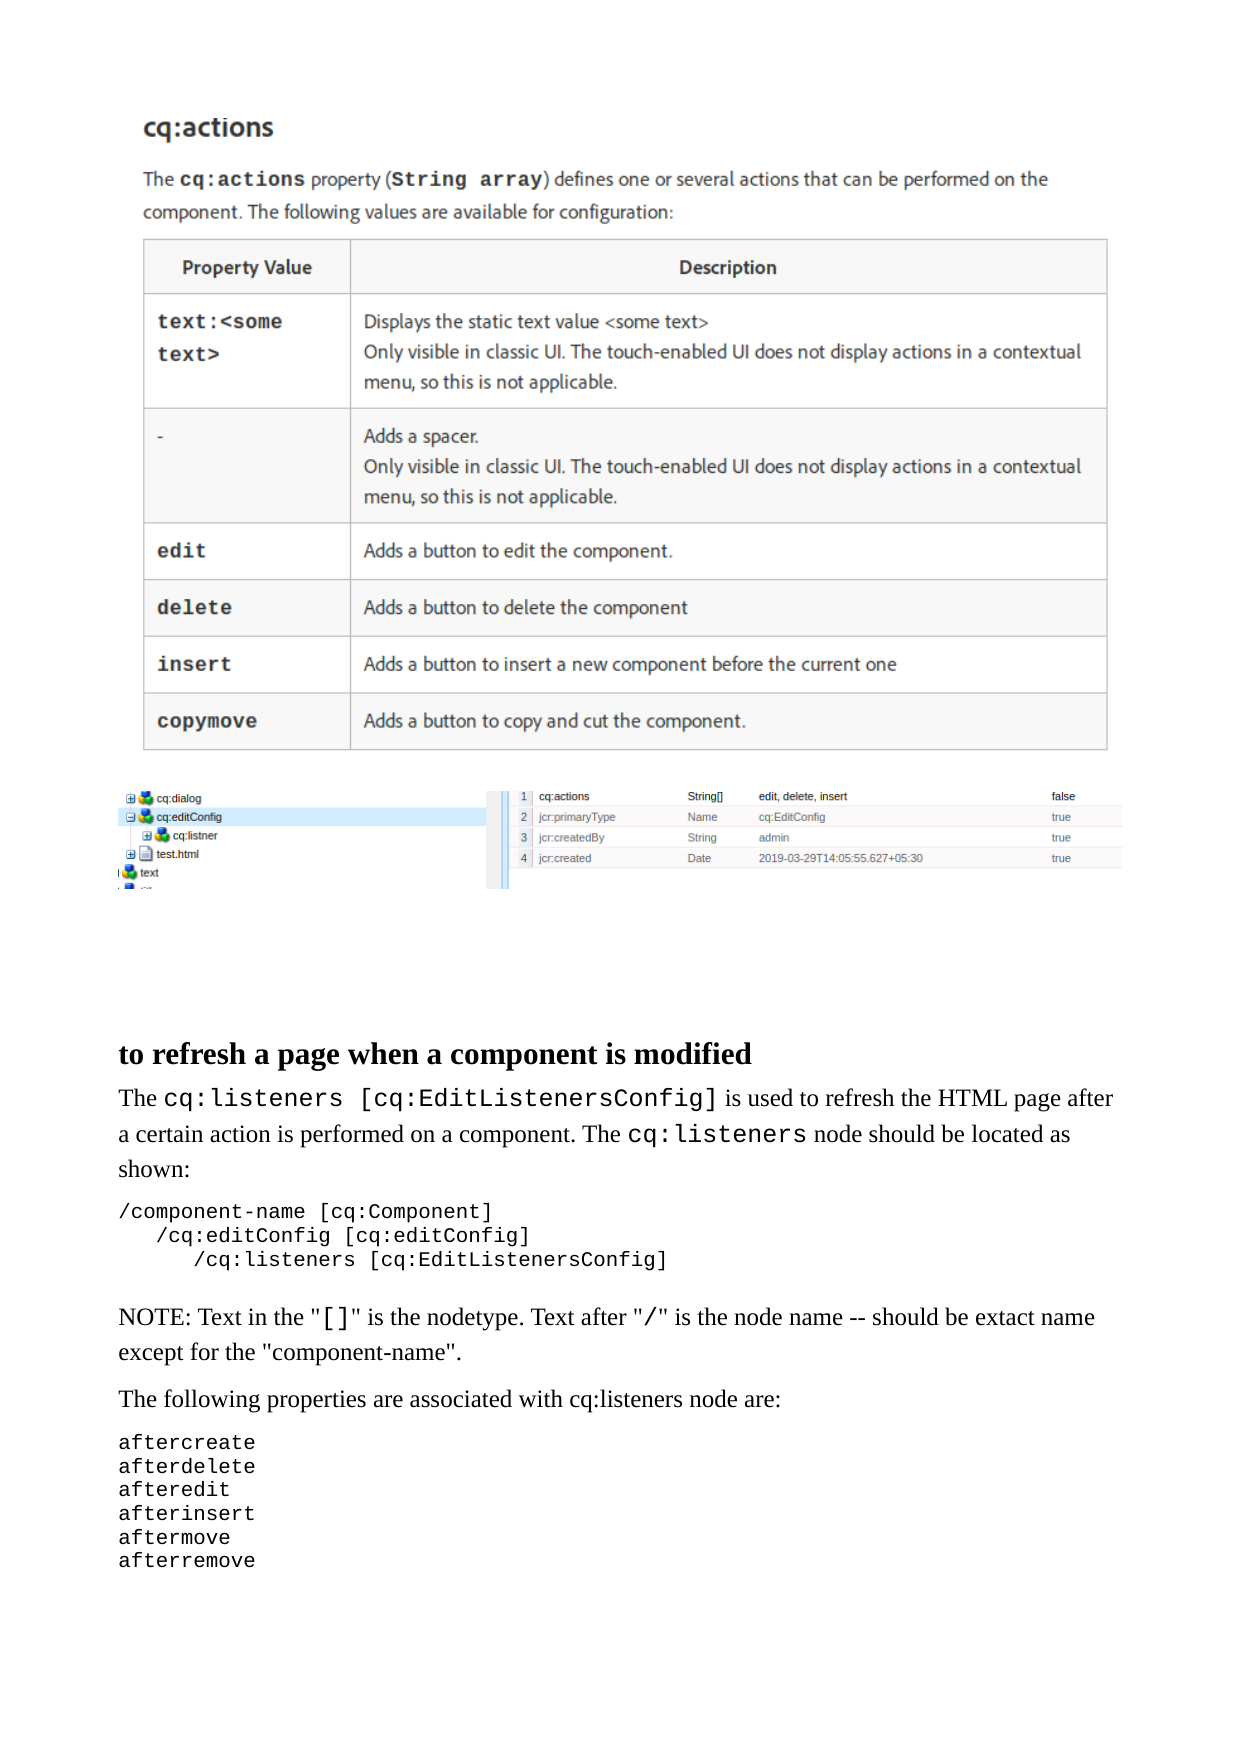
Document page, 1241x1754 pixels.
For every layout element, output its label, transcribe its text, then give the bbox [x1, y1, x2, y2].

text afteredit [118, 1479, 1122, 1503]
text /cq:editConfig [cq:editConfig] [118, 1225, 1122, 1249]
text NOTE: Text in the "[]" is the nodetype. Text after "/" is the node name -- should be extact name except for the "component-name". [118, 1302, 1122, 1366]
subtitle to refresh a page when a component is modified [118, 1035, 1122, 1071]
text The following properties are associated with cq:listeners node are: [118, 1384, 1122, 1413]
picture [118, 118, 1123, 763]
text aftermove [118, 1527, 1122, 1550]
text /component-name [cq:Component] [118, 1201, 1122, 1225]
text The cq:listeners [cq:EditListenersConfig] is used to refresh the HTML page after a certain action is performed on a component. The cq:listeners node should be located as shown: [118, 1083, 1122, 1182]
text /cq:listeners [cq:EditListenersConfig] [118, 1249, 1122, 1272]
text aftercreate [118, 1432, 1122, 1456]
text afterinsert [118, 1503, 1122, 1527]
picture [118, 791, 1123, 889]
text afterremove [118, 1550, 1122, 1574]
text afterdelete [118, 1456, 1122, 1479]
